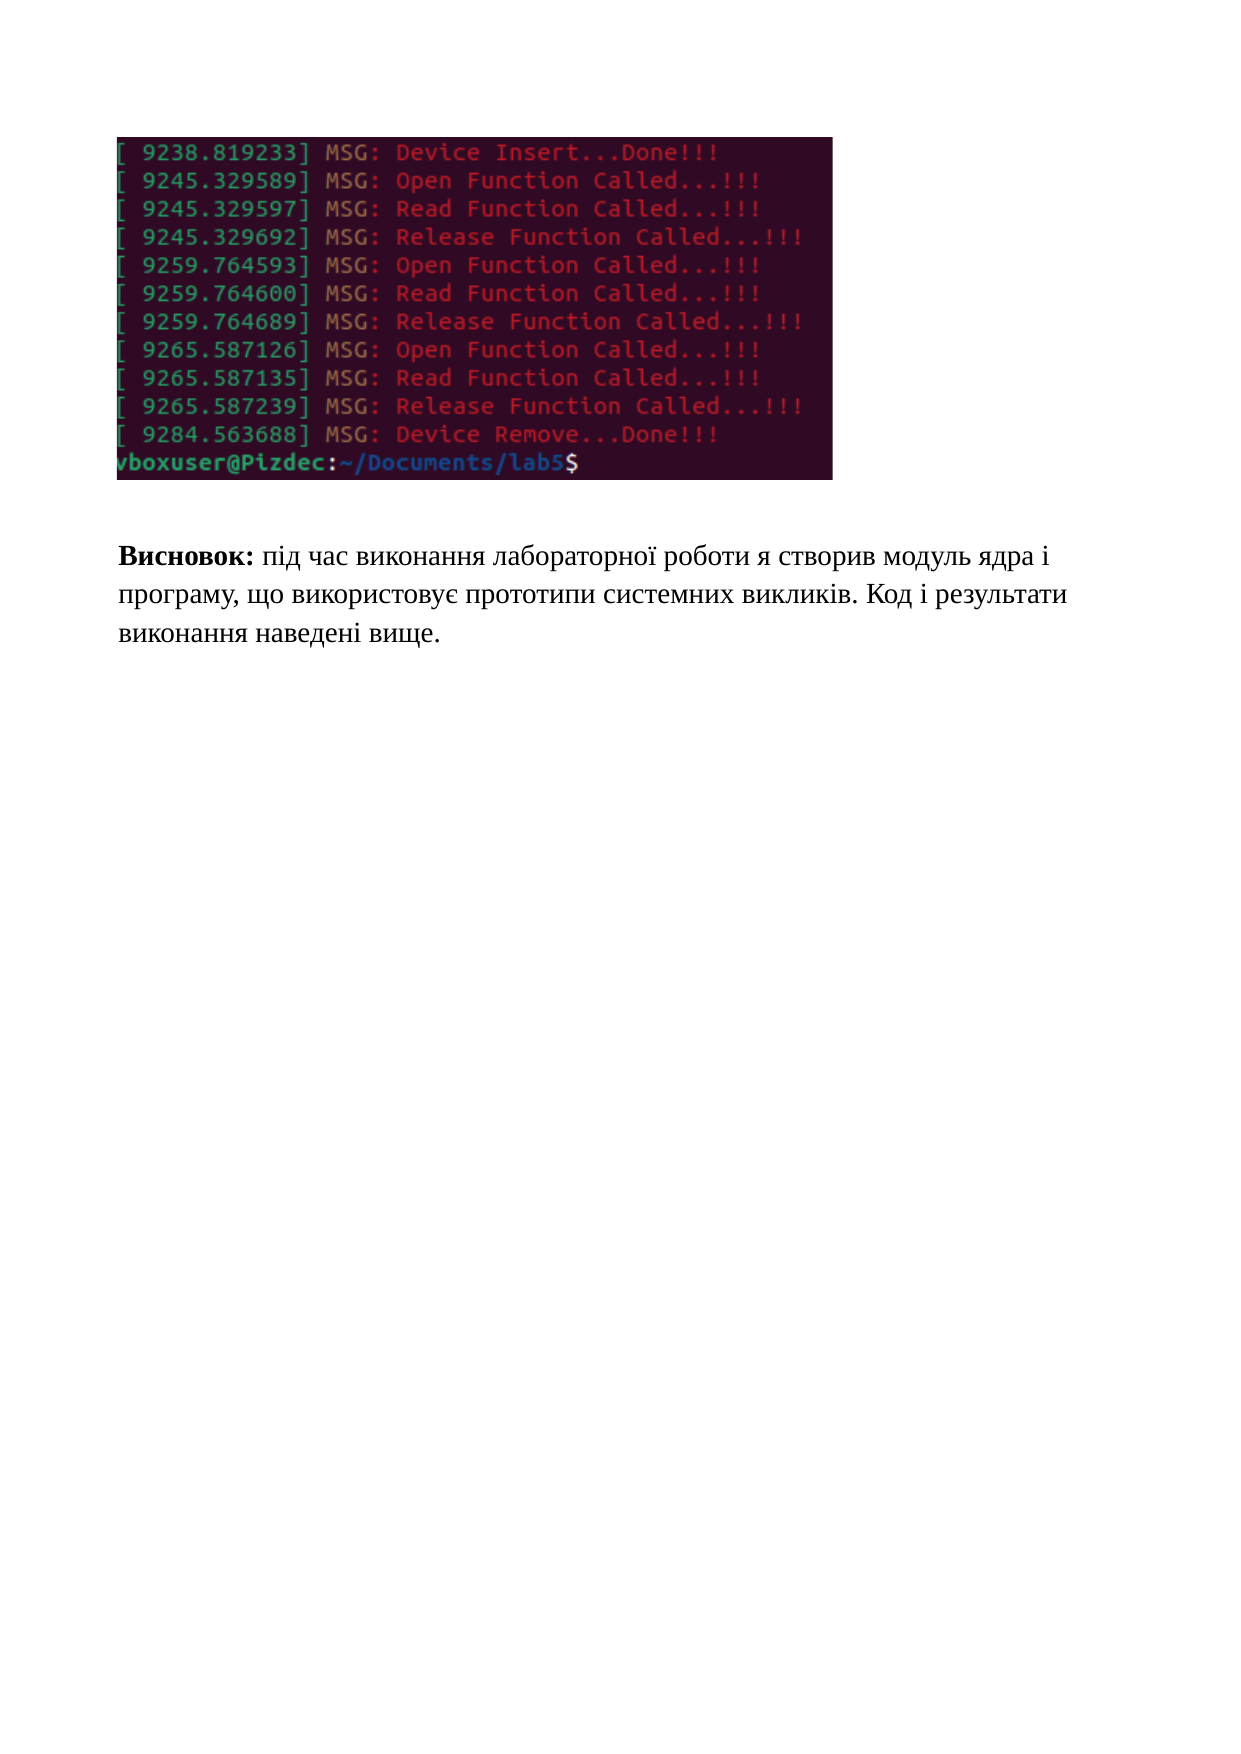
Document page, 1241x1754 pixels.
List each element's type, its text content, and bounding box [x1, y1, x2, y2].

picture [116, 137, 833, 480]
text Висновок: під час виконання лабораторної роботи я створив модуль ядра і програму, що використовує прототипи системних викликів. Код і результати виконання наведені вище. [118, 538, 1122, 648]
